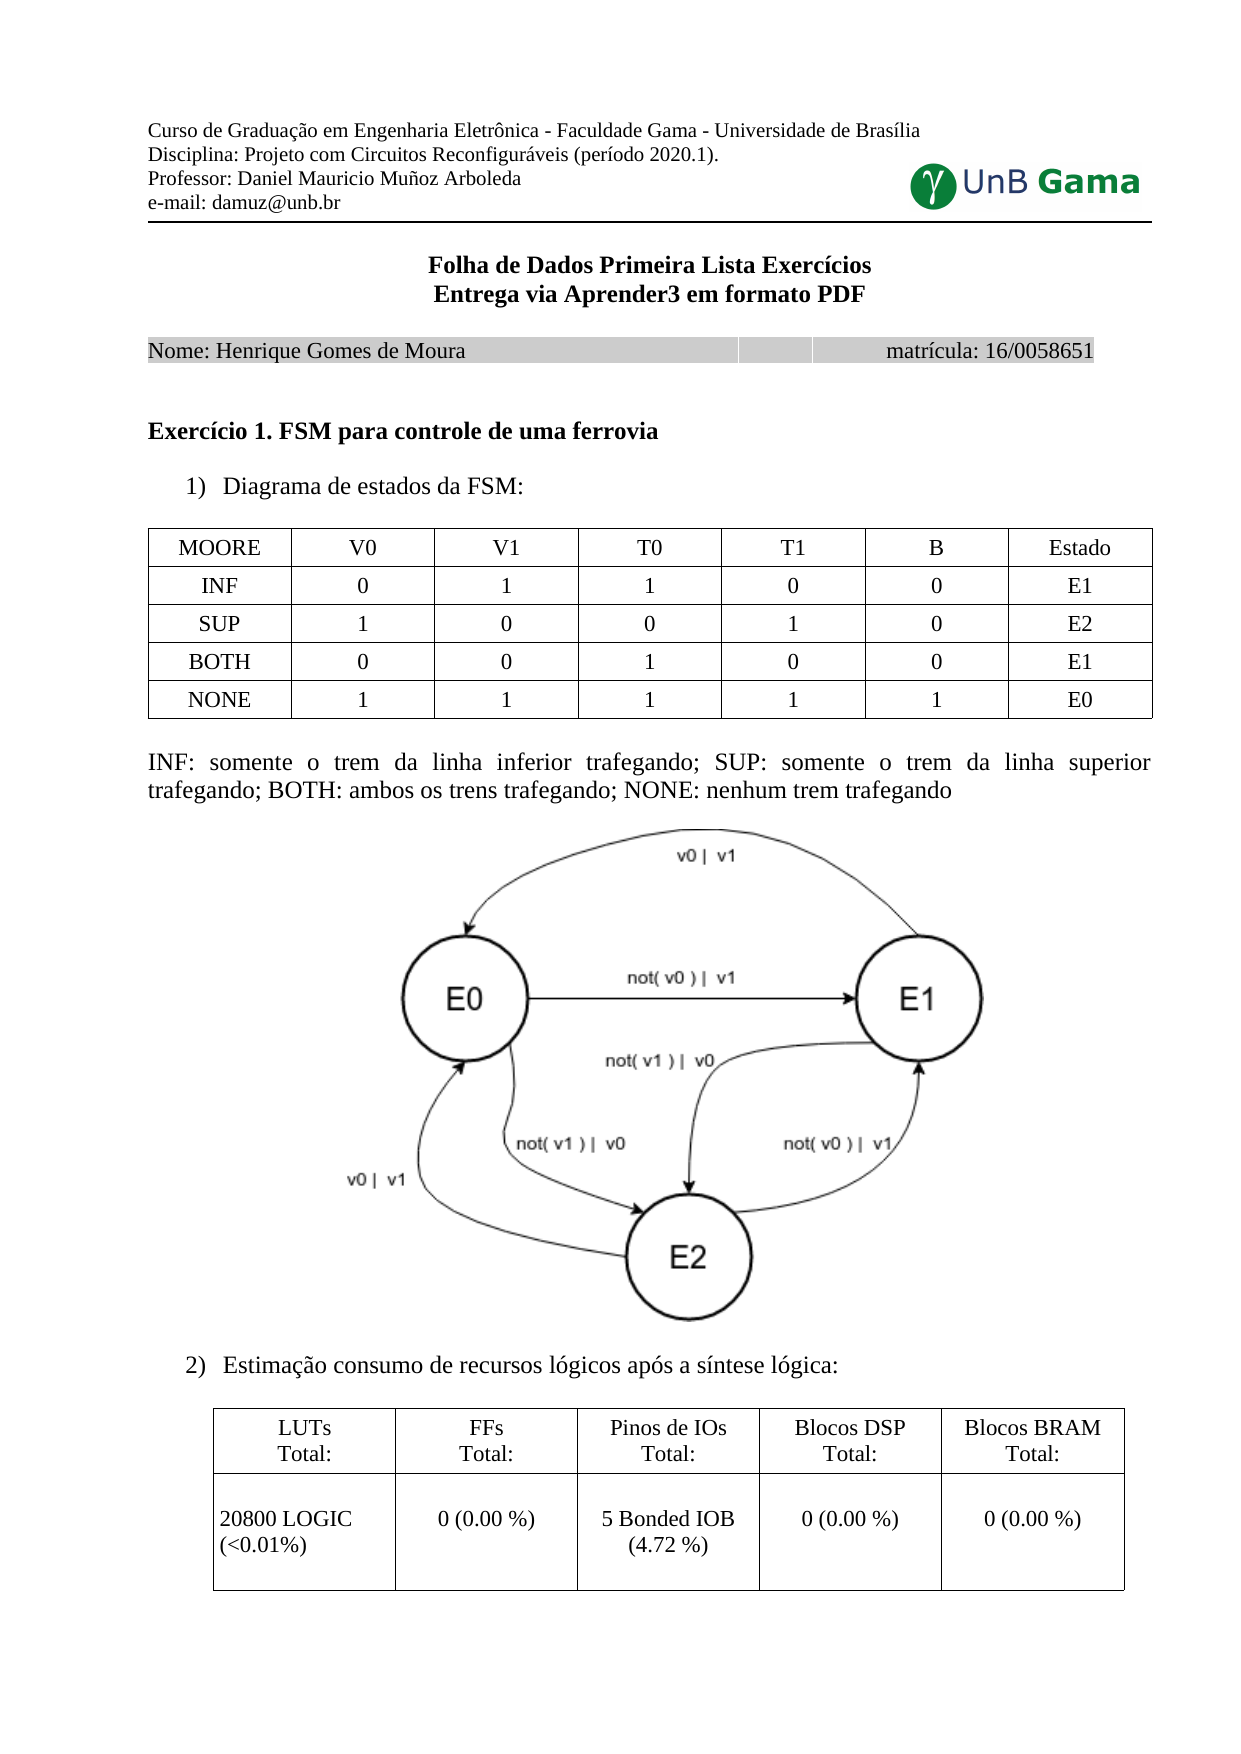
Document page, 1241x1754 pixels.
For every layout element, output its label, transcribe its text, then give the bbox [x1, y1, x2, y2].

table_cell 0 [435, 643, 578, 680]
table_header B [866, 529, 1008, 566]
table_cell 1 [579, 681, 721, 718]
table_cell 1 [866, 681, 1008, 718]
table_header V0 [292, 529, 434, 566]
table_cell 5 Bonded IOB (4.72 %) [578, 1474, 759, 1589]
table_header V1 [435, 529, 578, 566]
table_cell 0 [292, 643, 434, 680]
table_header LUTs Total: [214, 1409, 395, 1472]
table_cell 0 [722, 567, 865, 604]
table_cell 0 [722, 643, 865, 680]
table_cell 0 [866, 605, 1008, 642]
table_cell 0 [435, 605, 578, 642]
table_cell 1 [292, 681, 434, 718]
table_cell 1 [579, 643, 721, 680]
table_cell 1 [435, 567, 578, 604]
picture [909, 162, 1142, 212]
text INF: somente o trem da linha inferior trafegando; SUP: somente o trem da linha superior trafegando; BOTH: ambos os trens trafegando; NONE: nenhum trem trafegando [148, 747, 1152, 804]
table_cell 1 [435, 681, 578, 718]
list Diagrama de estados da FSM: [185, 471, 1152, 499]
table_cell 1 [722, 605, 865, 642]
table_cell 0 [579, 605, 721, 642]
table_header Blocos DSP Total: [760, 1409, 941, 1472]
table_header FFs Total: [396, 1409, 577, 1472]
table_cell E1 [1009, 567, 1152, 604]
table_cell 1 [722, 681, 865, 718]
table_cell E0 [1009, 681, 1152, 718]
table_cell 0 (0.00 %) [760, 1474, 941, 1589]
table_cell 20800 LOGIC (<0.01%) [214, 1474, 395, 1589]
table_cell 0 [866, 567, 1008, 604]
text Entrega via Aprender3 em formato PDF [148, 279, 1152, 308]
picture [271, 829, 984, 1322]
table_cell BOTH [149, 643, 291, 680]
table_header Estado [1009, 529, 1152, 566]
text Exercício 1. FSM para controle de uma ferrovia [148, 416, 1152, 444]
table_header MOORE [149, 529, 291, 566]
table_cell E1 [1009, 643, 1152, 680]
table_cell 0 (0.00 %) [396, 1474, 577, 1589]
text Nome: Henrique Gomes de Moura matrícula: 16/0058651 [148, 337, 1152, 363]
table_cell SUP [149, 605, 291, 642]
table_header T1 [722, 529, 865, 566]
table_cell NONE [149, 681, 291, 718]
text Folha de Dados Primeira Lista Exercícios [148, 250, 1152, 279]
table_cell 0 [866, 643, 1008, 680]
table_cell 0 [292, 567, 434, 604]
table_cell 1 [579, 567, 721, 604]
table_header Pinos de IOs Total: [578, 1409, 759, 1472]
list Estimação consumo de recursos lógicos após a síntese lógica: [185, 1351, 1152, 1379]
table_cell E2 [1009, 605, 1152, 642]
table_cell 1 [292, 605, 434, 642]
table_cell INF [149, 567, 291, 604]
table_header Blocos BRAM Total: [942, 1409, 1124, 1472]
table_cell 0 (0.00 %) [942, 1474, 1124, 1589]
table_header T0 [579, 529, 721, 566]
